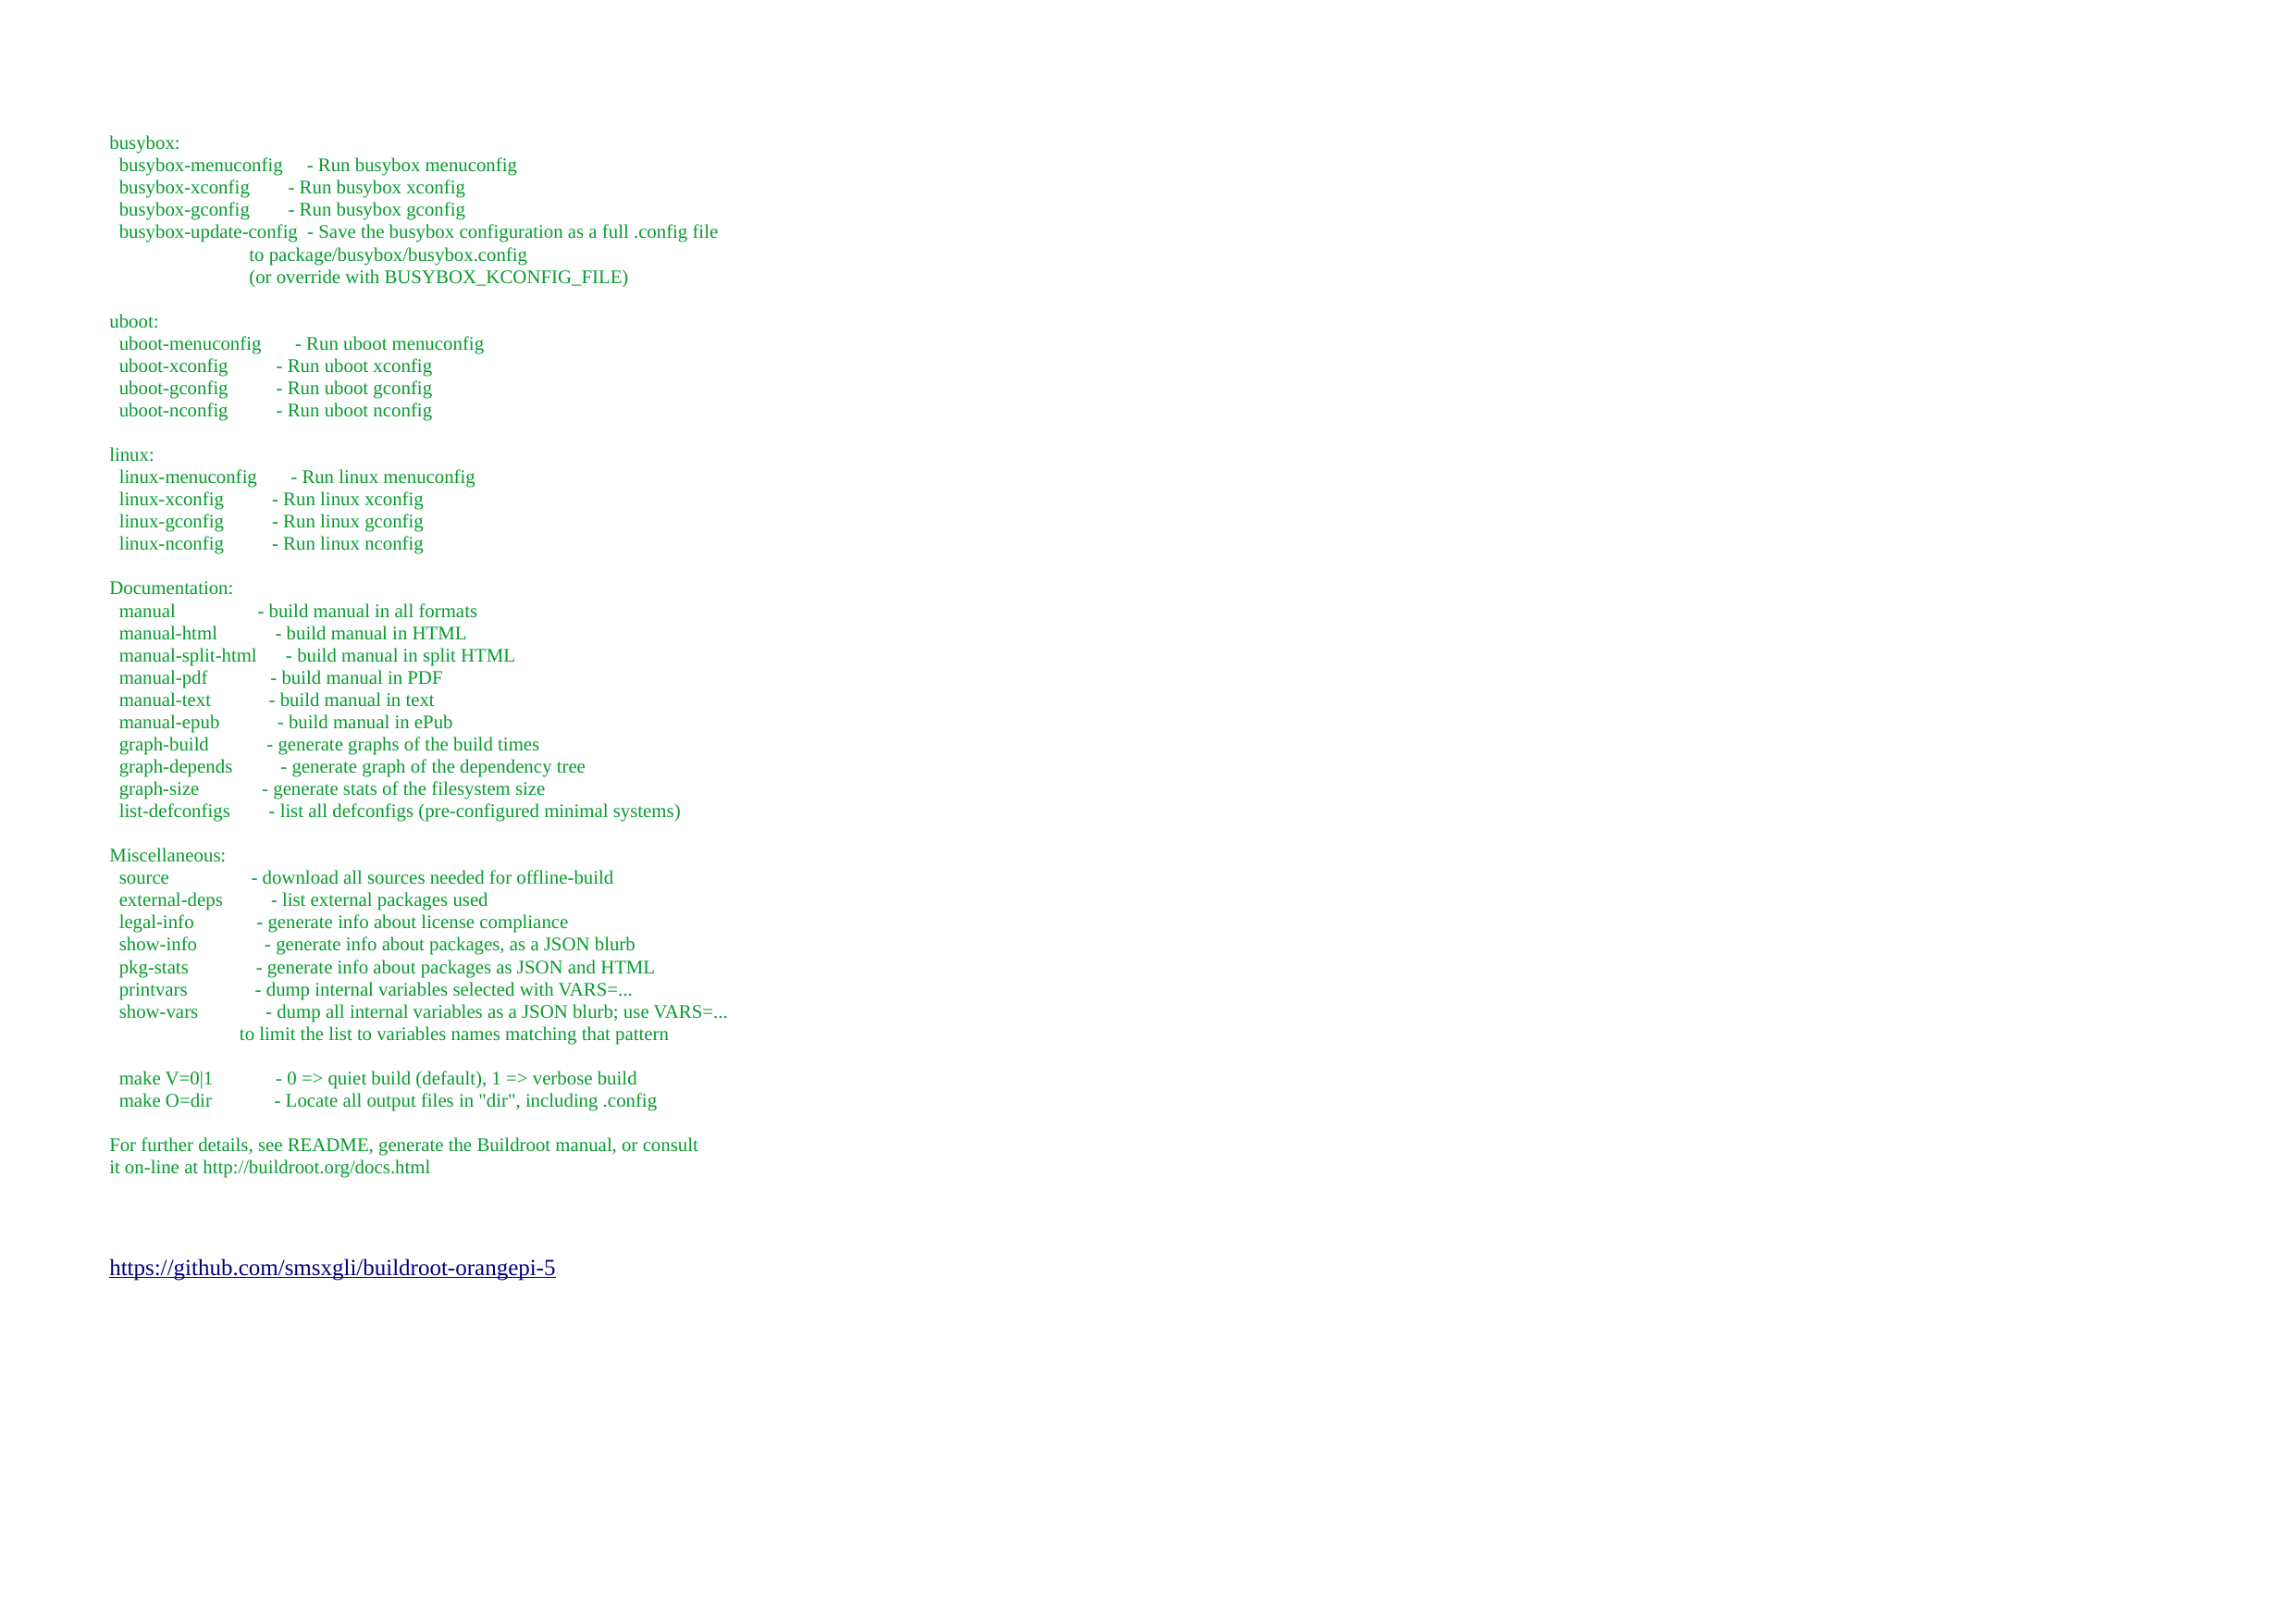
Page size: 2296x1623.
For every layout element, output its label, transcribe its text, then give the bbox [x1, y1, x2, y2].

text pkg-stats - generate info about packages as JSON and HTML [109, 955, 2186, 978]
text uboot-gconfig - Run uboot gconfig [109, 377, 2186, 399]
text busybox-xconfig - Run busybox xconfig [109, 176, 2186, 198]
text to package/busybox/busybox.config [109, 242, 2186, 266]
text (or override with BUSYBOX_KCONFIG_FILE) [109, 266, 2186, 288]
text linux-xconfig - Run linux xconfig [109, 488, 2186, 510]
text https://github.com/smsxgli/buildroot-orangepi-5 [109, 1254, 2186, 1280]
text linux-gconfig - Run linux gconfig [109, 510, 2186, 532]
text busybox-update-config - Save the busybox configuration as a full .config file [109, 220, 2186, 242]
text linux-menuconfig - Run linux menuconfig [109, 465, 2186, 488]
text external-deps - list external packages used [109, 888, 2186, 911]
text graph-size - generate stats of the filesystem size [109, 777, 2186, 799]
text busybox: [109, 131, 2186, 154]
text graph-build - generate graphs of the build times [109, 733, 2186, 755]
text it on-line at http://buildroot.org/docs.html [109, 1156, 2186, 1178]
text Documentation: [109, 576, 2186, 599]
text manual-pdf - build manual in PDF [109, 666, 2186, 688]
text make V=0|1 - 0 => quiet build (default), 1 => verbose build [109, 1067, 2186, 1089]
text show-info - generate info about packages, as a JSON blurb [109, 933, 2186, 955]
text list-defconfigs - list all defconfigs (pre-configured minimal systems) [109, 799, 2186, 822]
text make O=dir - Locate all output files in "dir", including .config [109, 1089, 2186, 1111]
text busybox-menuconfig - Run busybox menuconfig [109, 154, 2186, 176]
text manual - build manual in all formats [109, 599, 2186, 622]
text printvars - dump internal variables selected with VARS=... [109, 978, 2186, 1000]
text graph-depends - generate graph of the dependency tree [109, 755, 2186, 777]
text uboot-menuconfig - Run uboot menuconfig [109, 332, 2186, 354]
text uboot: [109, 310, 2186, 332]
text manual-text - build manual in text [109, 688, 2186, 711]
text manual-html - build manual in HTML [109, 622, 2186, 644]
text to limit the list to variables names matching that pattern [109, 1022, 2186, 1045]
text linux: [109, 443, 2186, 465]
text For further details, see README, generate the Buildroot manual, or consult [109, 1134, 2186, 1156]
text linux-nconfig - Run linux nconfig [109, 532, 2186, 554]
text Miscellaneous: [109, 844, 2186, 866]
text uboot-xconfig - Run uboot xconfig [109, 354, 2186, 377]
text source - download all sources needed for offline-build [109, 866, 2186, 888]
text manual-epub - build manual in ePub [109, 711, 2186, 733]
text legal-info - generate info about license compliance [109, 911, 2186, 933]
text manual-split-html - build manual in split HTML [109, 644, 2186, 666]
text busybox-gconfig - Run busybox gconfig [109, 198, 2186, 220]
text show-vars - dump all internal variables as a JSON blurb; use VARS=... [109, 1000, 2186, 1022]
text uboot-nconfig - Run uboot nconfig [109, 399, 2186, 421]
